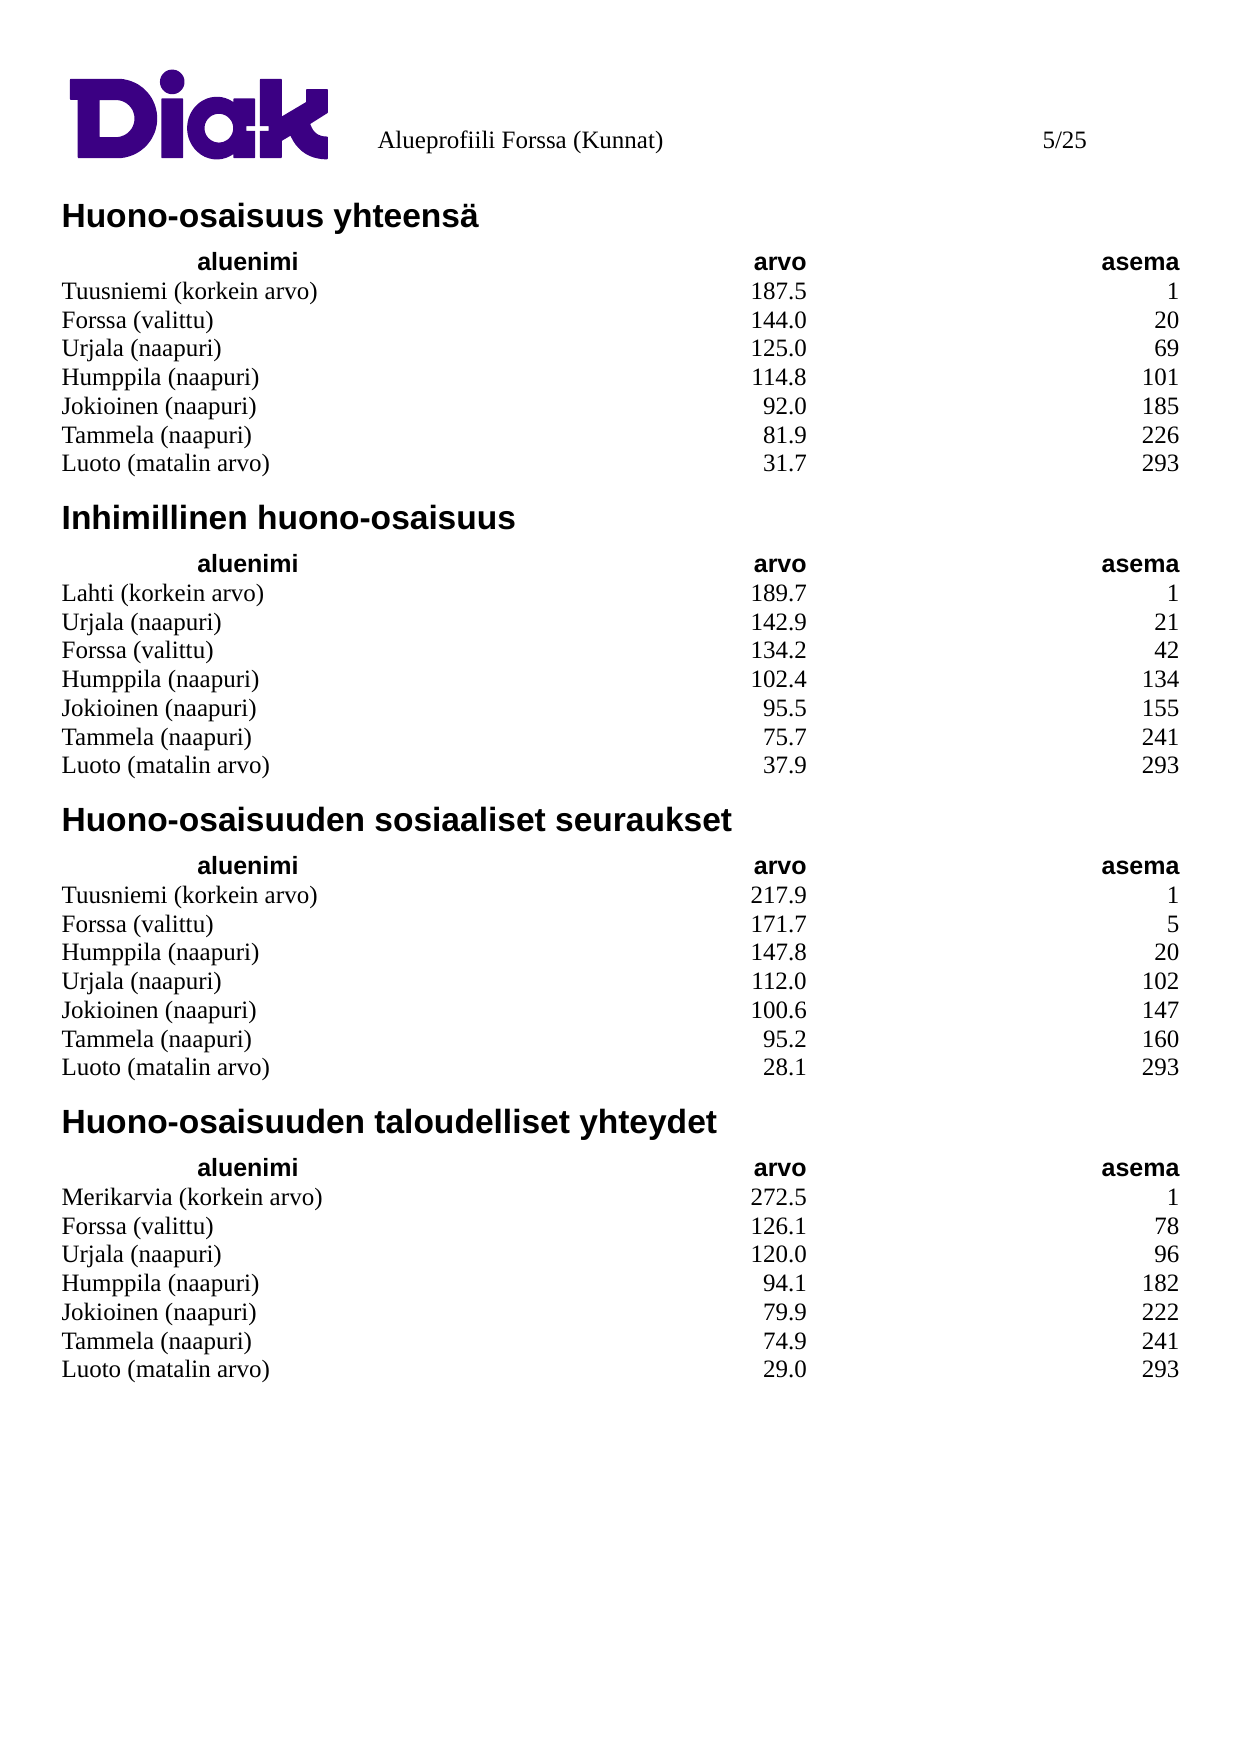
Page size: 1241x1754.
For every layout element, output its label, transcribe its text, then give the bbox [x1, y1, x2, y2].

table_cell 81.9 [434, 420, 806, 448]
table_cell 182 [806, 1268, 1179, 1297]
table_cell 160 [806, 1024, 1179, 1052]
table_cell Jokioinen (naapuri) [61, 995, 434, 1024]
table_cell 142.9 [434, 607, 806, 636]
table_cell 125.0 [434, 334, 806, 362]
subtitle Huono-osaisuuden taloudelliset yhteydet [61, 1102, 1179, 1141]
table_cell Urjala (naapuri) [61, 334, 434, 362]
table_cell Humppila (naapuri) [61, 664, 434, 693]
table_cell Tammela (naapuri) [61, 722, 434, 751]
table_cell 1 [806, 276, 1179, 305]
subtitle Huono-osaisuuden sosiaaliset seuraukset [61, 800, 1179, 839]
table_cell Luoto (matalin arvo) [61, 1053, 434, 1081]
table_cell Luoto (matalin arvo) [61, 751, 434, 779]
table_cell 75.7 [434, 722, 806, 751]
table_header arvo [434, 247, 806, 276]
table_cell 5 [806, 909, 1179, 937]
table_header asema [806, 247, 1179, 276]
table_cell 134.2 [434, 636, 806, 664]
table_cell Luoto (matalin arvo) [61, 449, 434, 477]
table_cell 293 [806, 1355, 1179, 1383]
table_cell Humppila (naapuri) [61, 362, 434, 391]
table_cell 226 [806, 420, 1179, 448]
table_cell Humppila (naapuri) [61, 1268, 434, 1297]
table_cell 147 [806, 995, 1179, 1024]
table_cell 222 [806, 1297, 1179, 1326]
table_cell 95.2 [434, 1024, 806, 1052]
table_cell 171.7 [434, 909, 806, 937]
table_cell 1 [806, 578, 1179, 607]
table_cell Jokioinen (naapuri) [61, 391, 434, 420]
table_cell 293 [806, 751, 1179, 779]
table_cell Merikarvia (korkein arvo) [61, 1182, 434, 1211]
table_cell 21 [806, 607, 1179, 636]
table_cell 155 [806, 693, 1179, 722]
table_header aluenimi [61, 247, 434, 276]
table_cell Tammela (naapuri) [61, 1024, 434, 1052]
table_cell 96 [806, 1240, 1179, 1268]
table_header arvo [434, 1153, 806, 1182]
table_cell 29.0 [434, 1355, 806, 1383]
table_cell Luoto (matalin arvo) [61, 1355, 434, 1383]
table_cell Urjala (naapuri) [61, 1240, 434, 1268]
table_cell Humppila (naapuri) [61, 938, 434, 966]
subtitle Inhimillinen huono-osaisuus [61, 498, 1179, 537]
table_cell 78 [806, 1211, 1179, 1239]
table_cell 147.8 [434, 938, 806, 966]
table_cell 120.0 [434, 1240, 806, 1268]
table_cell 241 [806, 1326, 1179, 1354]
table_cell Urjala (naapuri) [61, 607, 434, 636]
table_cell 241 [806, 722, 1179, 751]
table_cell 112.0 [434, 966, 806, 995]
table_cell 272.5 [434, 1182, 806, 1211]
table_cell 95.5 [434, 693, 806, 722]
table_cell 185 [806, 391, 1179, 420]
table_cell Forssa (valittu) [61, 909, 434, 937]
table_cell 28.1 [434, 1053, 806, 1081]
table_cell 144.0 [434, 305, 806, 333]
table_header aluenimi [61, 549, 434, 578]
table_cell 293 [806, 1053, 1179, 1081]
table_header arvo [434, 549, 806, 578]
table_cell 102 [806, 966, 1179, 995]
table_cell 114.8 [434, 362, 806, 391]
table_cell Forssa (valittu) [61, 305, 434, 333]
table_header arvo [434, 851, 806, 880]
table_cell 94.1 [434, 1268, 806, 1297]
table_cell 126.1 [434, 1211, 806, 1239]
table_cell 74.9 [434, 1326, 806, 1354]
table_cell 134 [806, 664, 1179, 693]
table_cell 100.6 [434, 995, 806, 1024]
table_cell Lahti (korkein arvo) [61, 578, 434, 607]
table_cell Forssa (valittu) [61, 1211, 434, 1239]
table_cell 42 [806, 636, 1179, 664]
subtitle Huono-osaisuus yhteensä [61, 196, 1179, 235]
table_cell 20 [806, 938, 1179, 966]
table_cell 20 [806, 305, 1179, 333]
table_cell 92.0 [434, 391, 806, 420]
table_header aluenimi [61, 851, 434, 880]
table_cell Tuusniemi (korkein arvo) [61, 276, 434, 305]
table_header aluenimi [61, 1153, 434, 1182]
table_cell 37.9 [434, 751, 806, 779]
table_cell 69 [806, 334, 1179, 362]
table_cell 187.5 [434, 276, 806, 305]
table_cell Tammela (naapuri) [61, 1326, 434, 1354]
table_cell 102.4 [434, 664, 806, 693]
table_cell 1 [806, 1182, 1179, 1211]
table_cell Jokioinen (naapuri) [61, 693, 434, 722]
table_header asema [806, 549, 1179, 578]
table_cell 31.7 [434, 449, 806, 477]
table_cell 189.7 [434, 578, 806, 607]
table_cell Forssa (valittu) [61, 636, 434, 664]
table_cell Urjala (naapuri) [61, 966, 434, 995]
table_header asema [806, 851, 1179, 880]
table_cell 1 [806, 880, 1179, 909]
table_cell 217.9 [434, 880, 806, 909]
table_cell Tuusniemi (korkein arvo) [61, 880, 434, 909]
table_cell 293 [806, 449, 1179, 477]
table_cell Tammela (naapuri) [61, 420, 434, 448]
table_cell Jokioinen (naapuri) [61, 1297, 434, 1326]
table_cell 79.9 [434, 1297, 806, 1326]
table_header asema [806, 1153, 1179, 1182]
table_cell 101 [806, 362, 1179, 391]
